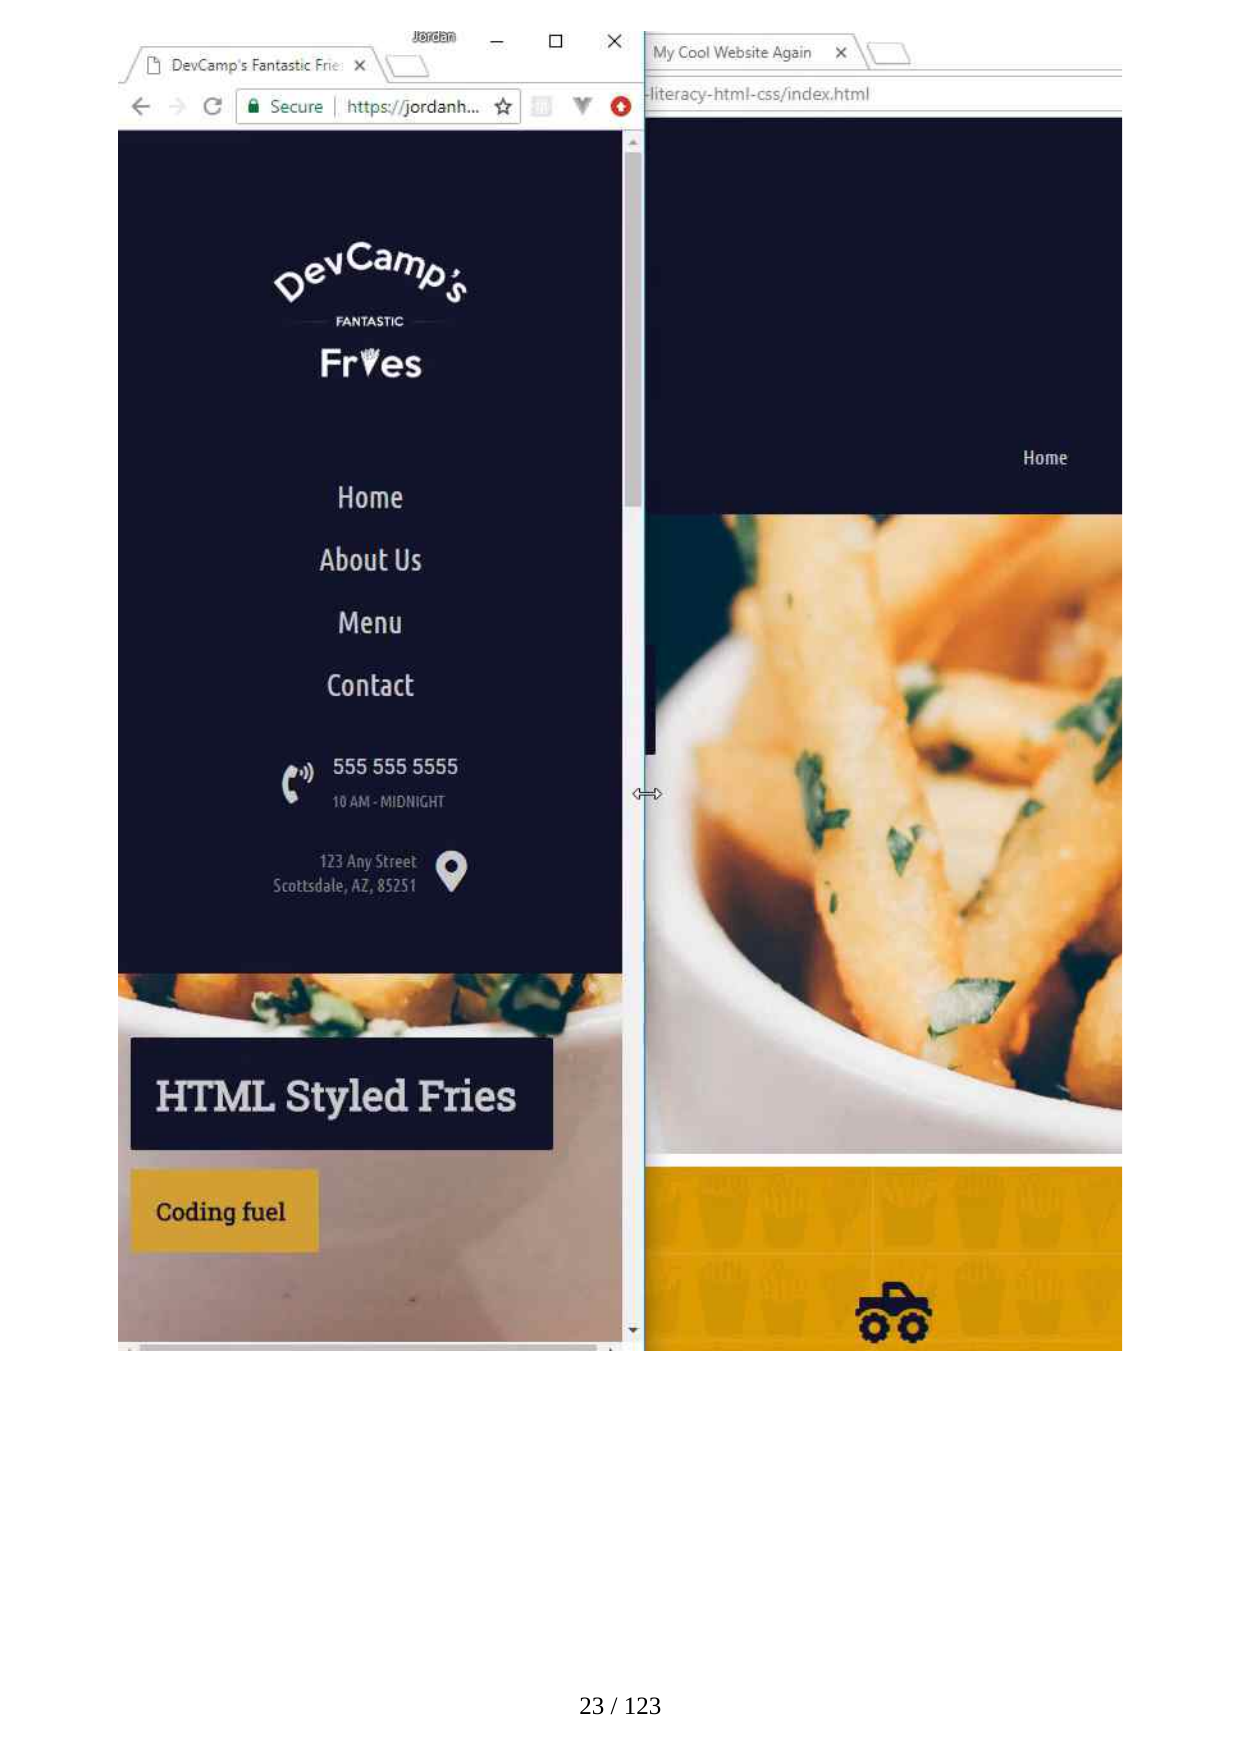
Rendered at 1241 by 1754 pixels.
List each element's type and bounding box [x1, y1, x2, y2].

picture [118, 31, 1123, 1351]
